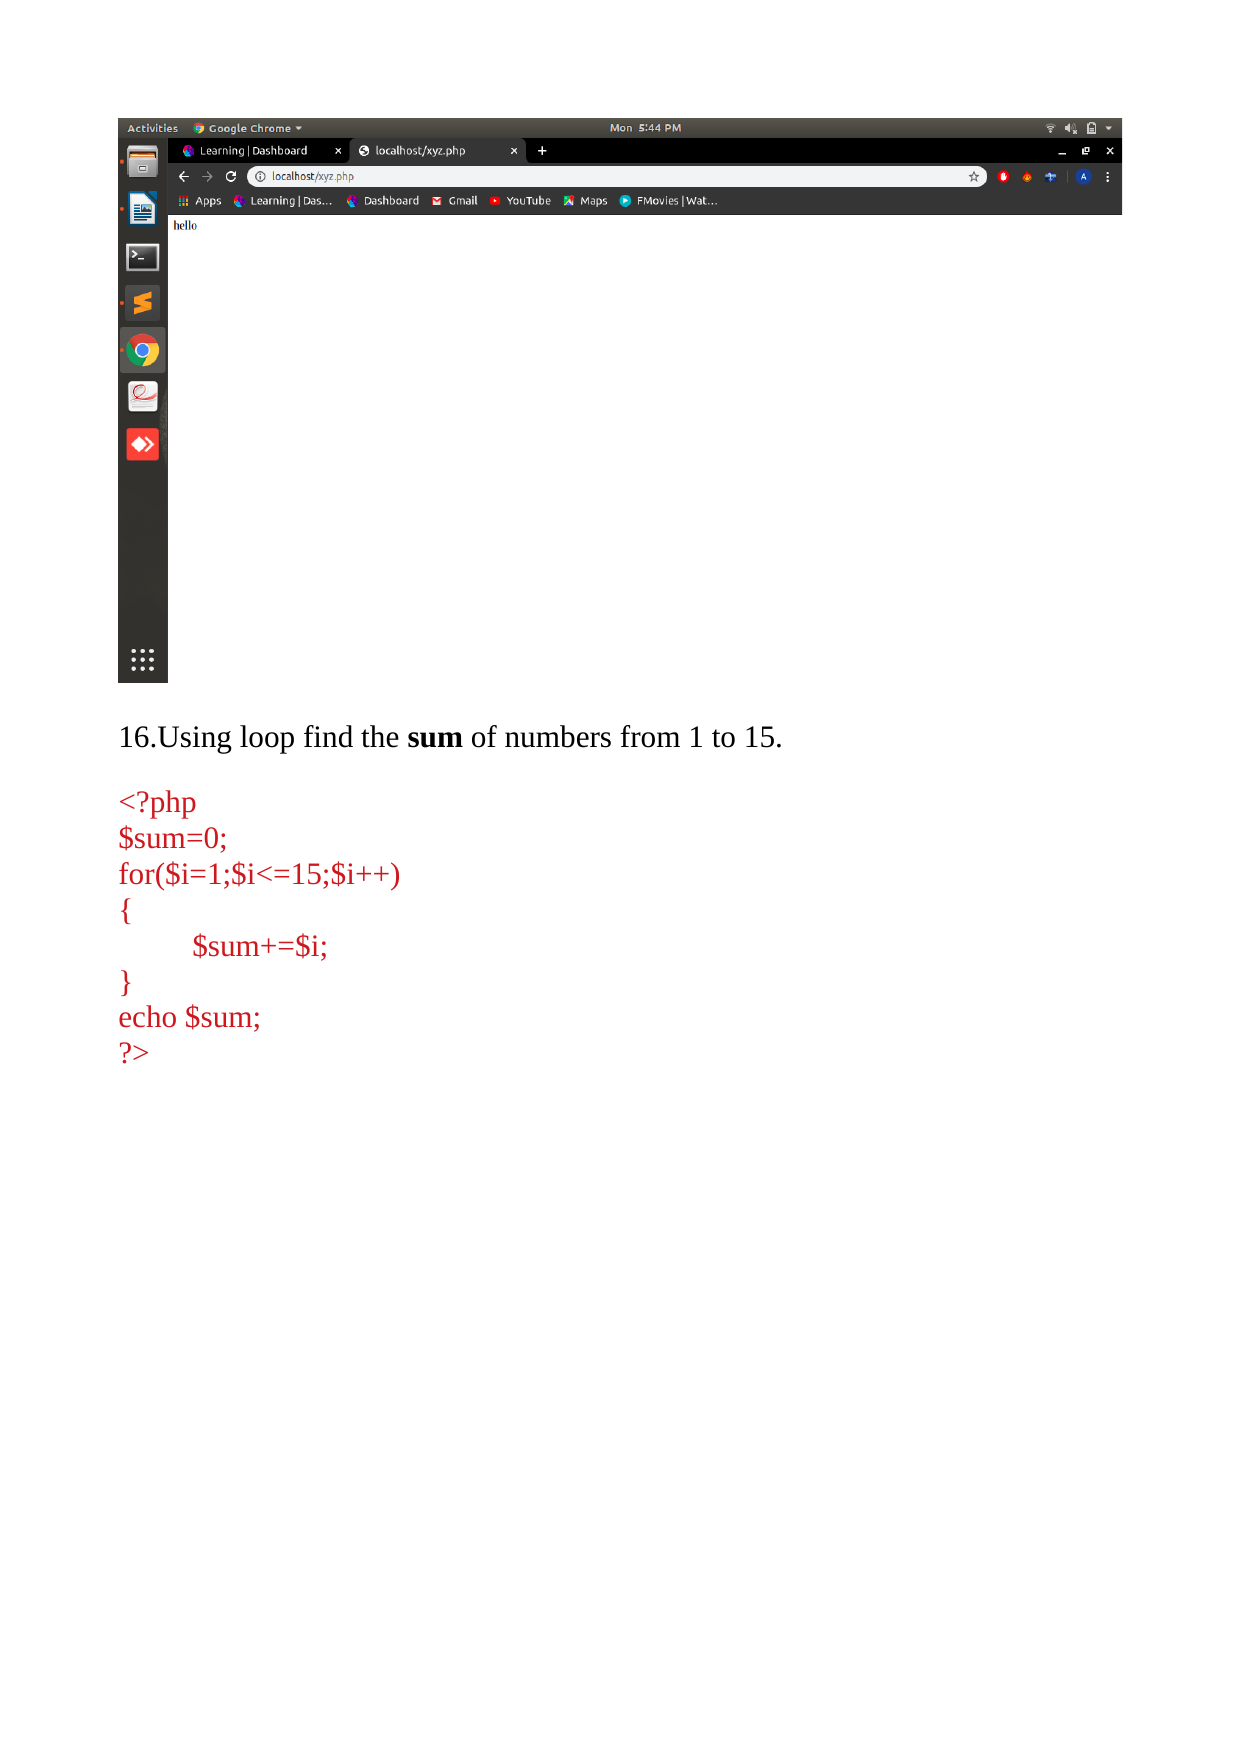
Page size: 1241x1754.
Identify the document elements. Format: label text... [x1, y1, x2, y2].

text <?php [118, 783, 1122, 819]
text echo $sum; [118, 999, 1122, 1035]
text for($i=1;$i<=15;$i++) [118, 855, 1122, 891]
text $sum+=$i; [118, 927, 1122, 963]
text $sum=0; [118, 819, 1122, 855]
text { [118, 891, 1122, 927]
text ?> [118, 1035, 1122, 1071]
picture [118, 118, 1123, 683]
text } [118, 963, 1122, 999]
text 16.Using loop find the sum of numbers from 1 to 15. [118, 718, 1122, 754]
